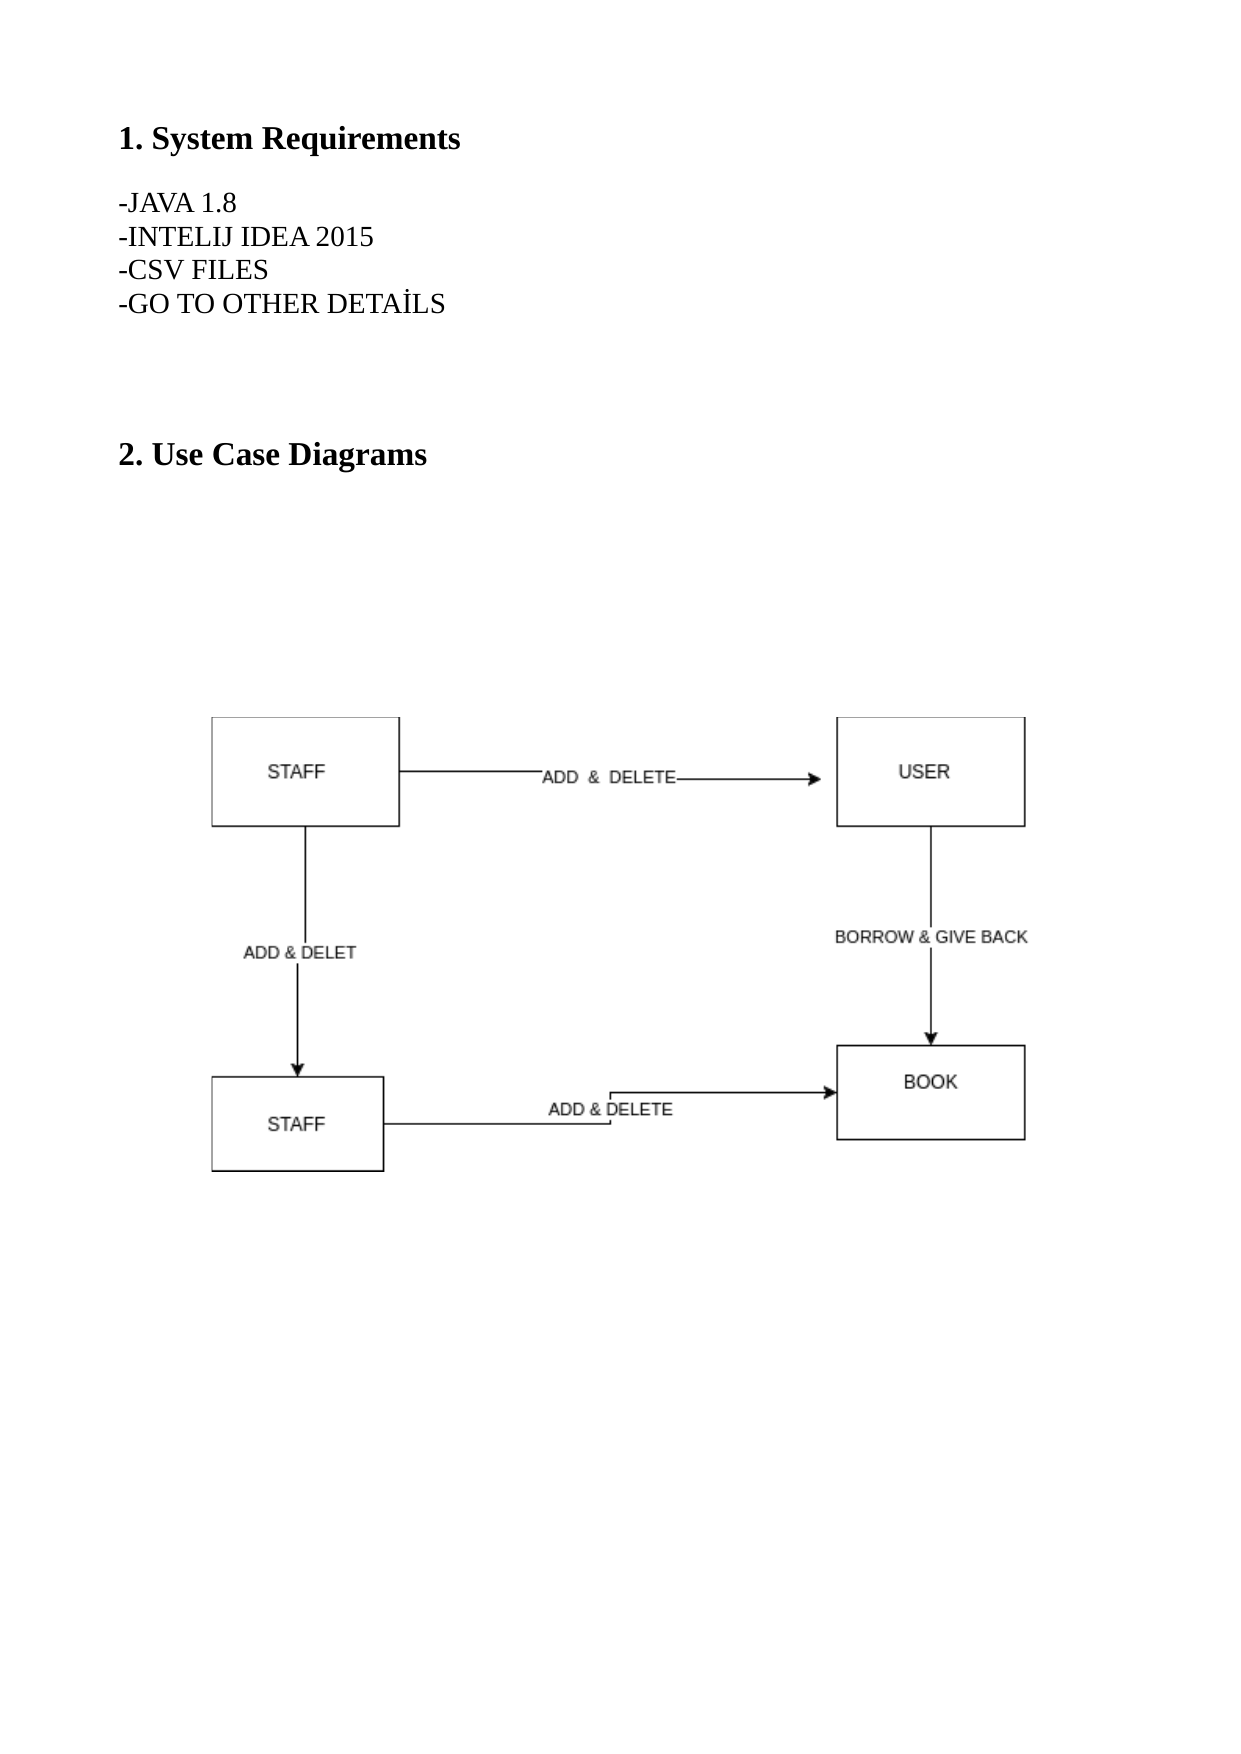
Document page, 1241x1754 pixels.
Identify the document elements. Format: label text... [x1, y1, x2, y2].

text -GO TO OTHER DETAİLS [118, 286, 1122, 319]
text -CSV FILES [118, 252, 1122, 286]
text 1. System Requirements [118, 118, 1122, 156]
text -INTELIJ IDEA 2015 [118, 219, 1122, 252]
text 2. Use Case Diagrams [118, 434, 1122, 473]
text -JAVA 1.8 [118, 185, 1122, 219]
